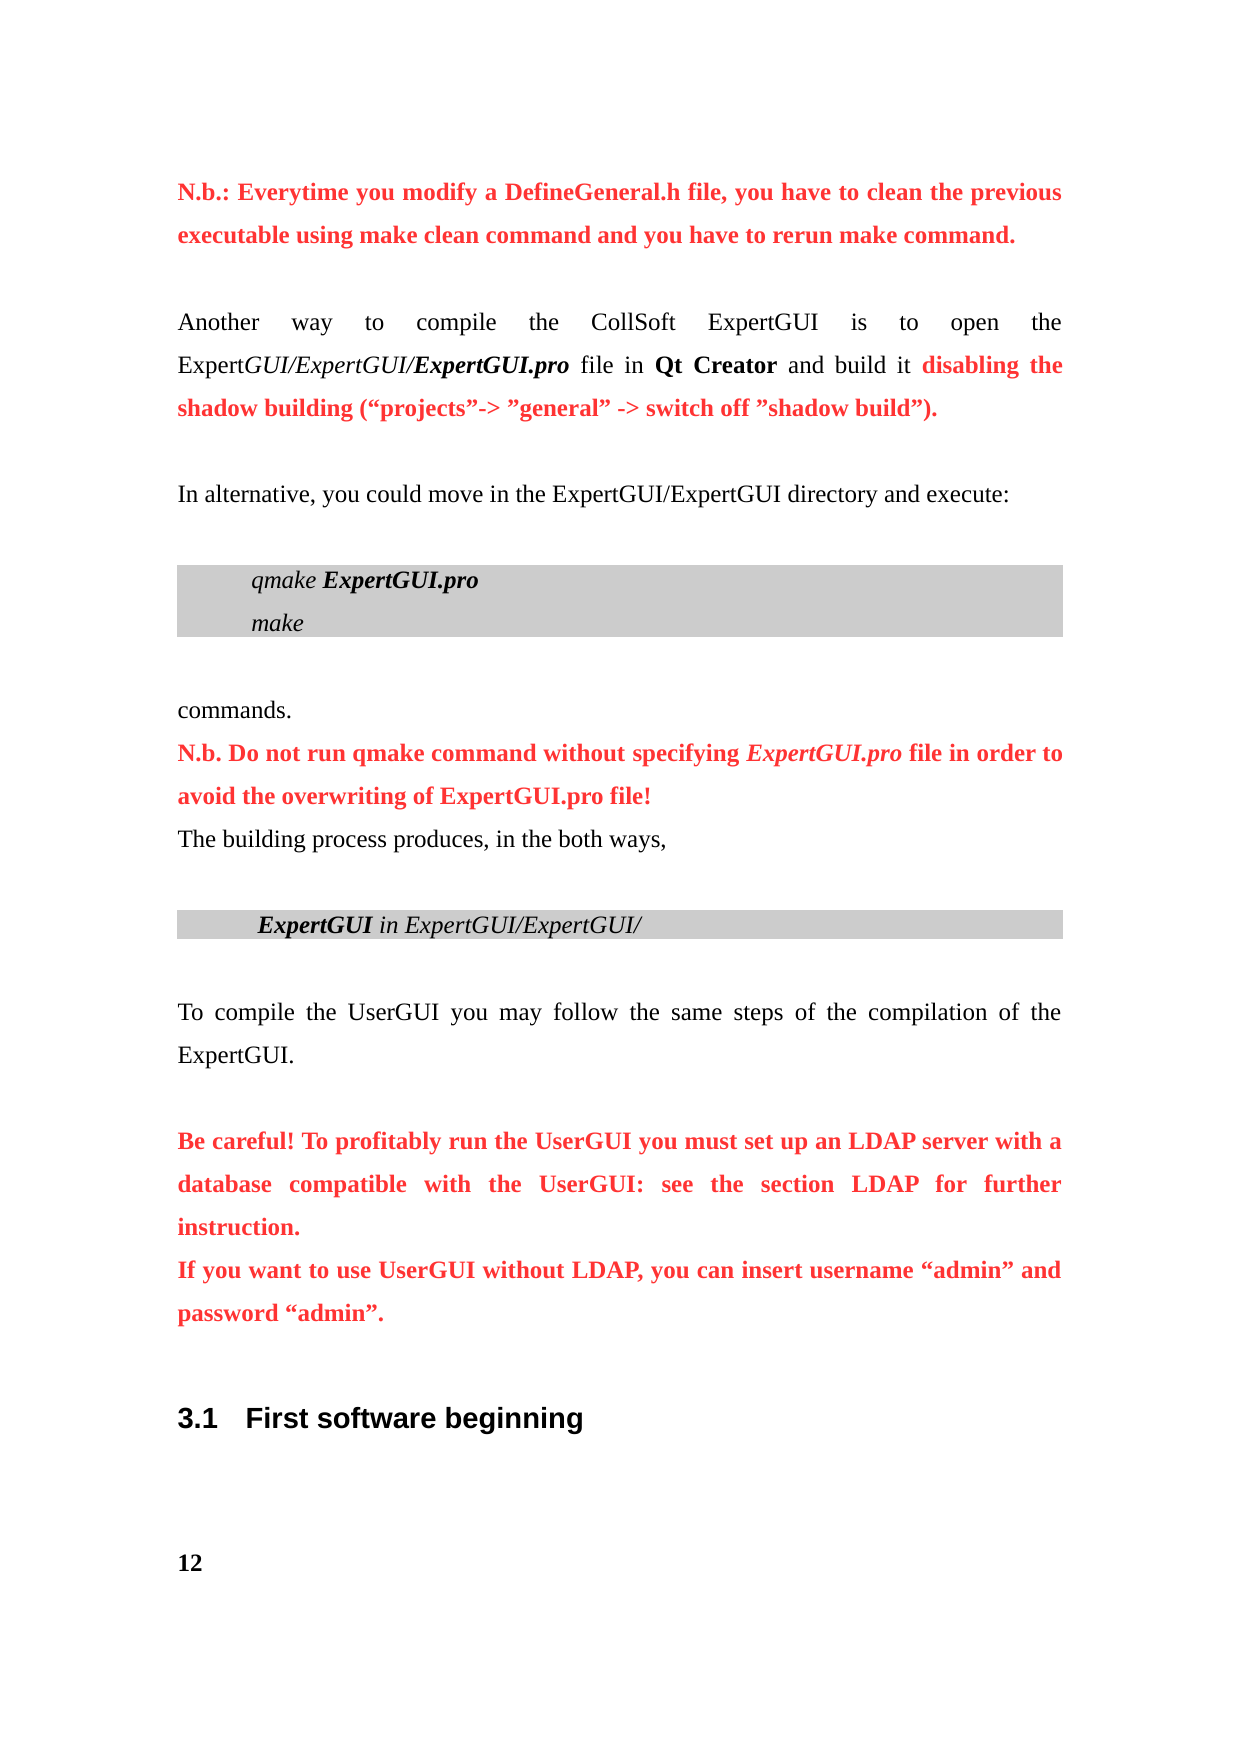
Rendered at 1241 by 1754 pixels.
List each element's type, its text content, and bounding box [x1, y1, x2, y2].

text Another way to compile the CollSoft ExpertGUI is to open the ExpertGUI/ExpertGUI/ExpertGUI.pro file in Qt Creator and build it disabling the shadow building (“projects”-> ”general” -> switch off ”shadow build”). [177, 307, 1063, 422]
text If you want to use UserGUI without LDAP, you can insert username “admin” and password “admin”. [177, 1255, 1063, 1327]
text N.b. Do not run qmake command without specifying ExpertGUI.pro file in order to avoid the overwriting of ExpertGUI.pro file! [177, 738, 1063, 810]
text ExpertGUI in ExpertGUI/ExpertGUI/ [177, 910, 1063, 939]
subtitle First software beginning [177, 1401, 1063, 1434]
text qmake ExpertGUI.pro [177, 565, 1063, 594]
text make [177, 608, 1063, 637]
text commands. [177, 695, 1063, 723]
text N.b.: Everytime you modify a DefineGeneral.h file, you have to clean the previous executable using make clean command and you have to rerun make command. [177, 177, 1063, 249]
text The building process produces, in the both ways, [177, 824, 1063, 853]
text To compile the UserGUI you may follow the same steps of the compilation of the ExpertGUI. [177, 997, 1063, 1068]
text Be careful! To profitably run the UserGUI you must set up an LDAP server with a database compatible with the UserGUI: see the section LDAP for further instruction. [177, 1126, 1063, 1241]
text In alternative, you could move in the ExpertGUI/ExpertGUI directory and execute: [177, 479, 1063, 508]
